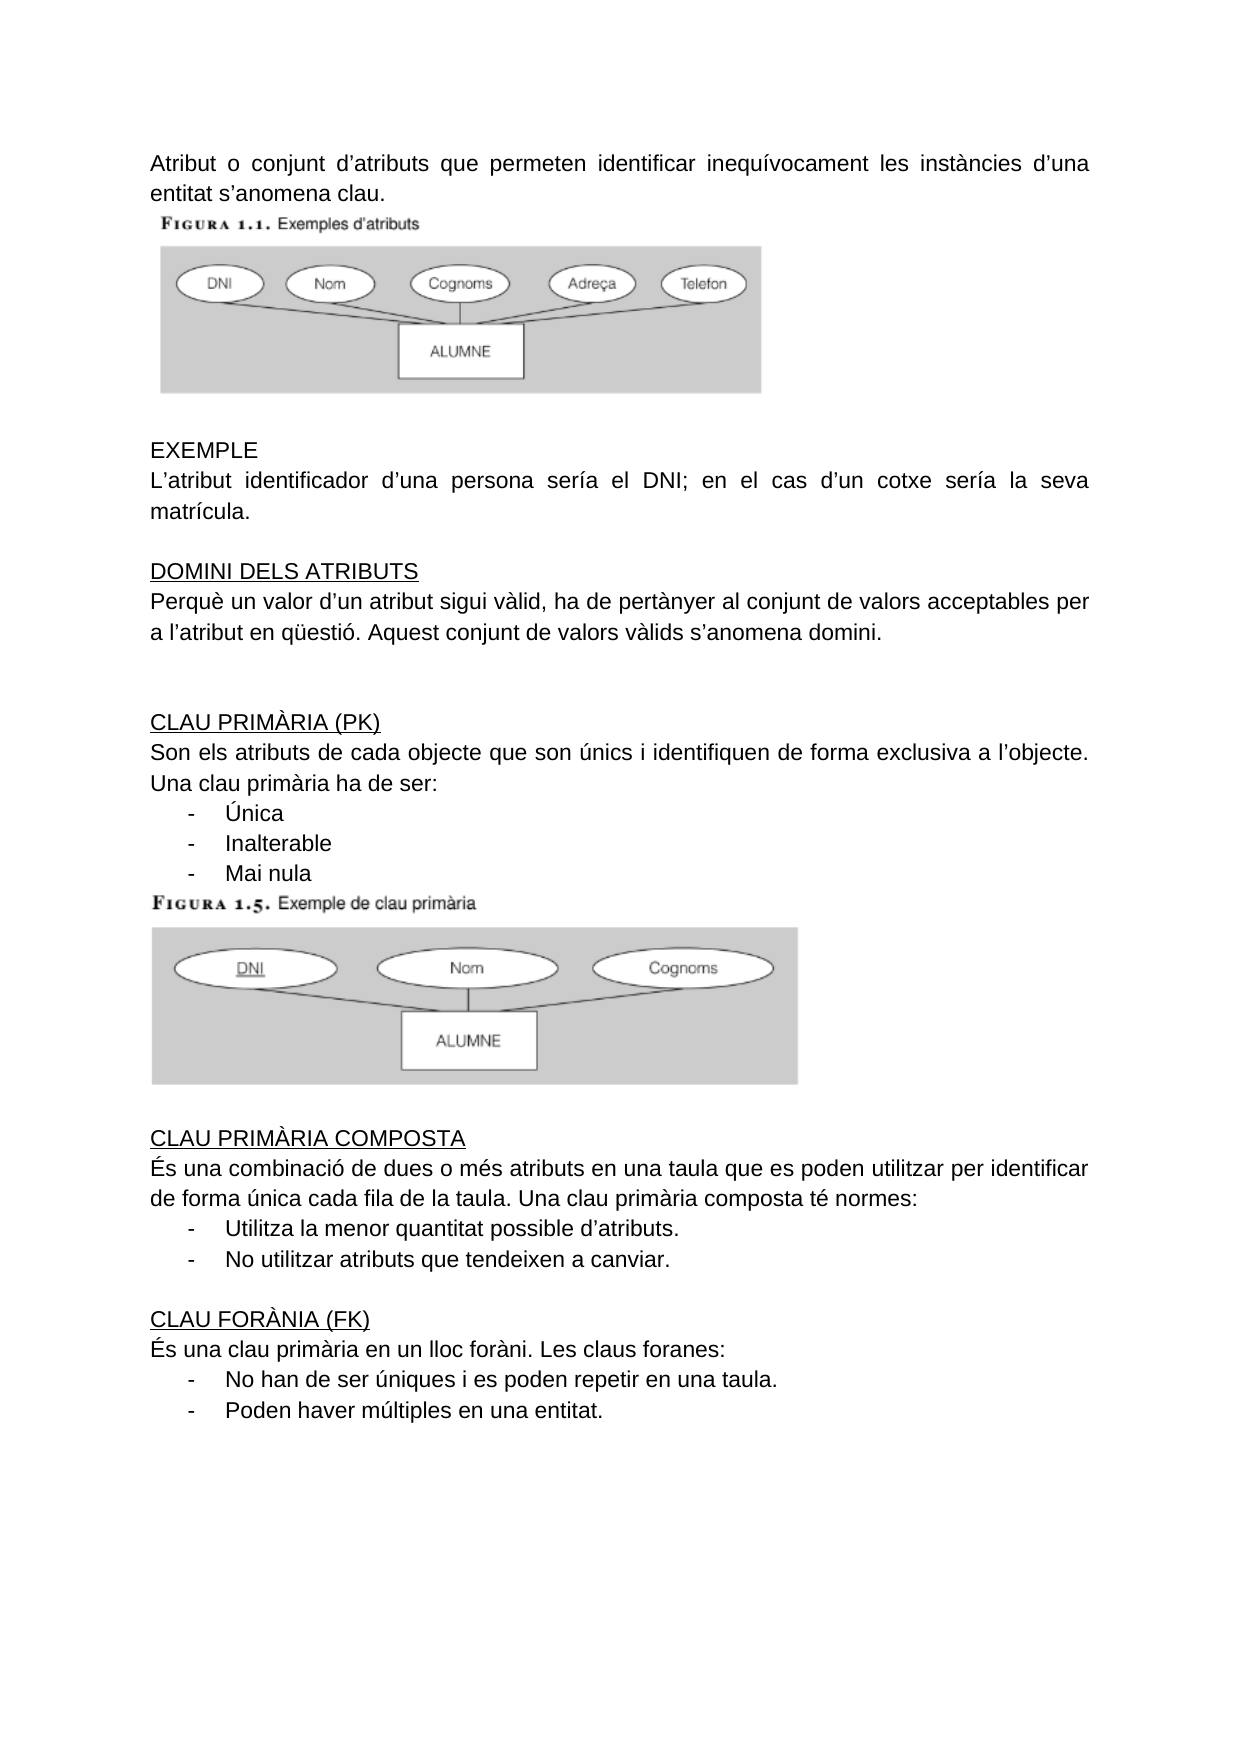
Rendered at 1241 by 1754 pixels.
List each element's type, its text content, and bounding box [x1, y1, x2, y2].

text EXEMPLE [150, 437, 1090, 463]
list Mai nula [187, 860, 1090, 886]
list Inalterable [187, 830, 1090, 856]
text DOMINI DELS ATRIBUTS [150, 558, 1090, 584]
text Son els atributs de cada objecte que son únics i identifiquen de forma exclusiva a l’objecte. Una clau primària ha de ser: [150, 739, 1090, 796]
text CLAU PRIMÀRIA COMPOSTA [150, 1125, 1090, 1151]
list No utilitzar atributs que tendeixen a canviar. [187, 1246, 1090, 1272]
list Utilitza la menor quantitat possible d’atributs. [187, 1215, 1090, 1242]
text CLAU FORÀNIA (FK) [150, 1306, 1090, 1332]
text L’atribut identificador d’una persona sería el DNI; en el cas d’un cotxe sería la seva matrícula. [150, 467, 1090, 524]
text És una combinació de dues o més atributs en una taula que es poden utilitzar per identificar de forma única cada fila de la taula. Una clau primària composta té normes: [150, 1155, 1090, 1212]
list Poden haver múltiples en una entitat. [187, 1397, 1090, 1423]
text És una clau primària en un lloc foràni. Les claus foranes: [150, 1336, 1090, 1363]
list No han de ser úniques i es poden repetir en una taula. [187, 1366, 1090, 1393]
picture [150, 911, 806, 1091]
text CLAU PRIMÀRIA (PK) [150, 709, 1090, 735]
text Atribut o conjunt d’atributs que permeten identificar inequívocament les instàncies d’una entitat s’anomena clau. [150, 150, 1090, 207]
picture [150, 210, 776, 384]
text Perquè un valor d’un atribut sigui vàlid, ha de pertànyer al conjunt de valors acceptables per a l’atribut en qüestió. Aquest conjunt de valors vàlids s’anomena domini. [150, 588, 1090, 645]
list Única [187, 800, 1090, 826]
